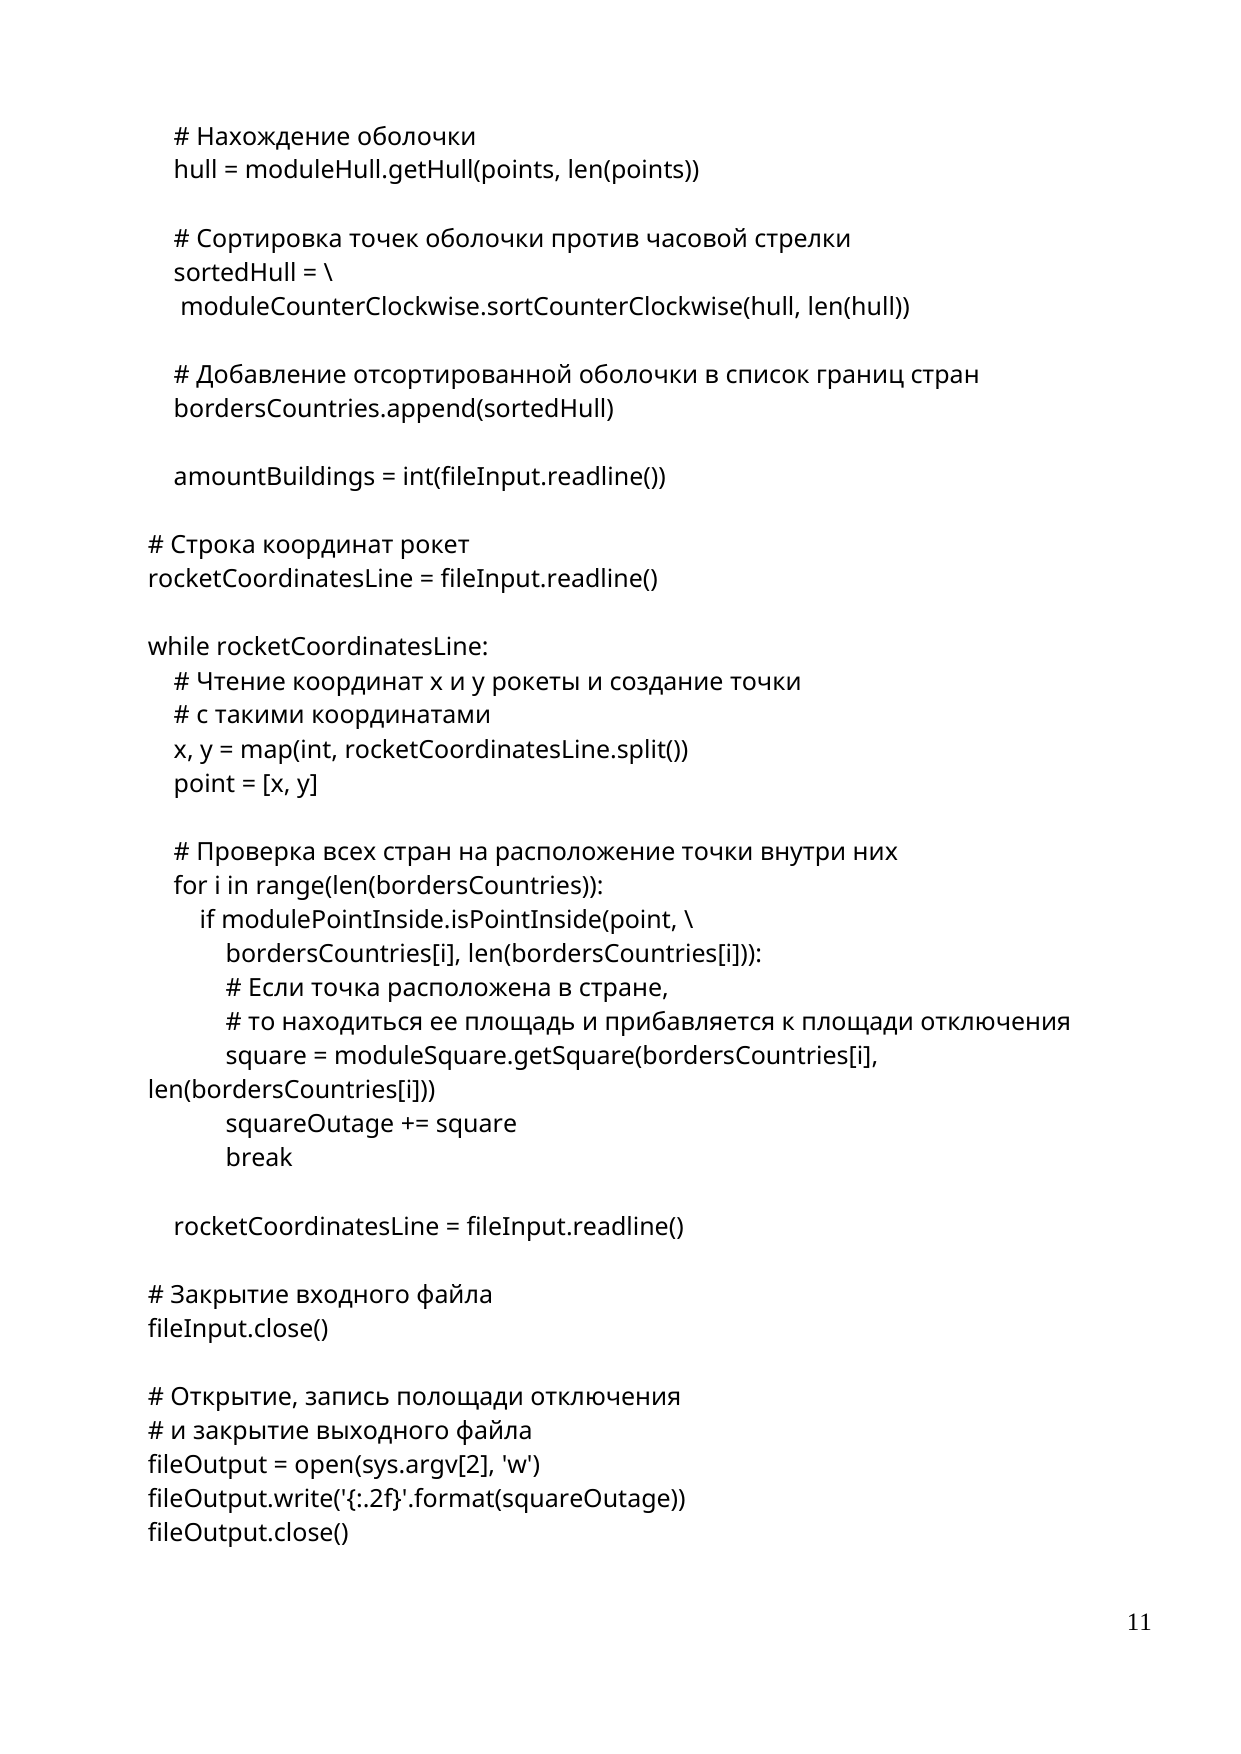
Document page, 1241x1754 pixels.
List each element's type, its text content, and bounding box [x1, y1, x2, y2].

text while rocketCoordinatesLine: [148, 629, 1152, 663]
text squareOutage += square [148, 1106, 1152, 1140]
text rocketCoordinatesLine = fileInput.readline() [148, 561, 1152, 595]
text point = [x, y] [148, 765, 1152, 799]
text sortedHull = \ [148, 254, 1152, 288]
text fileOutput.write('{:.2f}'.format(squareOutage)) [148, 1481, 1152, 1515]
text # с такими координатами [148, 697, 1152, 731]
text x, y = map(int, rocketCoordinatesLine.split()) [148, 731, 1152, 765]
text square = moduleSquare.getSquare(bordersCountries[i], len(bordersCountries[i])) [148, 1038, 1152, 1106]
text # Если точка расположена в стране, [148, 970, 1152, 1004]
text bordersCountries.append(sortedHull) [148, 391, 1152, 425]
text for i in range(len(bordersCountries)): [148, 867, 1152, 902]
text fileOutput = open(sys.argv[2], 'w') [148, 1447, 1152, 1481]
text # Открытие, запись полощади отключения [148, 1378, 1152, 1412]
text # Проверка всех стран на расположение точки внутри них [148, 833, 1152, 867]
text # Нахождение оболочки [148, 118, 1152, 152]
text # Добавление отсортированной оболочки в список границ стран [148, 357, 1152, 391]
text fileOutput.close() [148, 1515, 1152, 1549]
text amountBuildings = int(fileInput.readline()) [148, 459, 1152, 493]
text break [148, 1140, 1152, 1174]
text # то находиться ее площадь и прибавляется к площади отключения [148, 1004, 1152, 1038]
text # и закрытие выходного файла [148, 1412, 1152, 1447]
text rocketCoordinatesLine = fileInput.readline() [148, 1208, 1152, 1242]
text moduleCounterClockwise.sortCounterClockwise(hull, len(hull)) [148, 288, 1152, 322]
text # Закрытие входного файла [148, 1276, 1152, 1310]
text hull = moduleHull.getHull(points, len(points)) [148, 152, 1152, 186]
text fileInput.close() [148, 1310, 1152, 1344]
text # Сортировка точек оболочки против часовой стрелки [148, 220, 1152, 254]
text # Чтение координат x и y рокеты и создание точки [148, 663, 1152, 697]
text if modulePointInside.isPointInside(point, \ [148, 902, 1152, 936]
text bordersCountries[i], len(bordersCountries[i])): [148, 936, 1152, 970]
text # Строка координат рокет [148, 527, 1152, 561]
